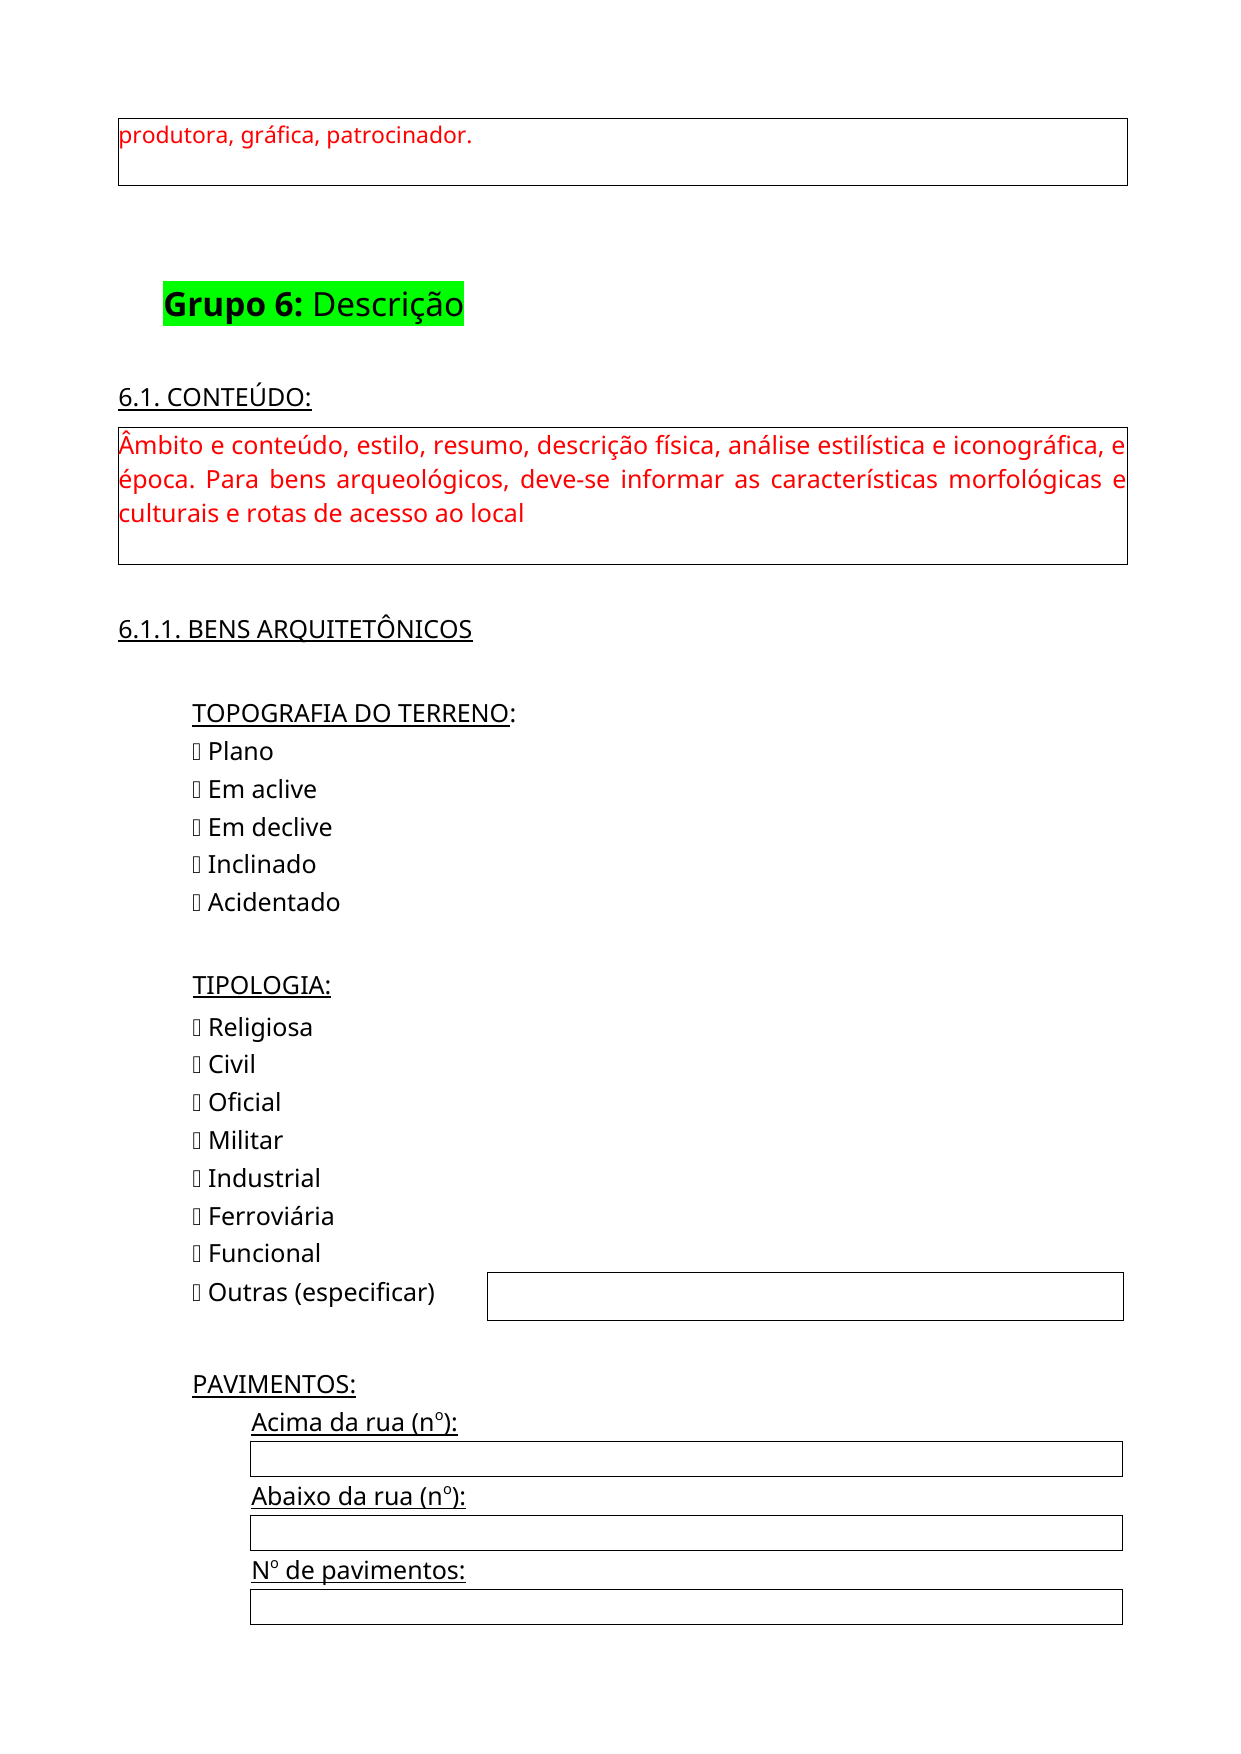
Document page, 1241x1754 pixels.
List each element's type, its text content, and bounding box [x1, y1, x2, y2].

text 6.1.1. BENS ARQUITETÔNICOS [118, 612, 1122, 646]
text  Ferroviária [192, 1198, 1122, 1232]
table_header  Outras (especificar) [163, 1272, 487, 1319]
text No de pavimentos: [251, 1553, 1122, 1587]
text 6.1. CONTEÚDO: [118, 380, 1122, 414]
table_header Âmbito e conteúdo, estilo, resumo, descrição física, análise estilística e iconográfica, e época. Para bens arqueológicos, deve-se informar as características morfológicas e culturais e rotas de acesso ao local [119, 428, 1127, 564]
text  Acidentado [192, 885, 1122, 919]
subtitle Grupo 6: Descrição [118, 281, 1122, 326]
text  Inclinado [192, 847, 1122, 881]
text  Funcional [192, 1236, 1122, 1270]
table_header [488, 1273, 1123, 1319]
table_header produtora, gráfica, patrocinador. [119, 119, 1127, 184]
text  Militar [192, 1123, 1122, 1157]
table_header [251, 1442, 1122, 1476]
text TOPOGRAFIA DO TERRENO: [192, 696, 1122, 730]
text  Religiosa [192, 1009, 1122, 1043]
subtitle TIPOLOGIA: [192, 967, 1122, 1001]
text  Em aclive [192, 772, 1122, 806]
text Abaixo da rua (no): [251, 1479, 1122, 1513]
text  Industrial [192, 1161, 1122, 1194]
text PAVIMENTOS: [192, 1367, 1122, 1401]
table_header [251, 1516, 1122, 1550]
text  Plano [192, 734, 1122, 768]
table_header [251, 1590, 1122, 1624]
text  Oficial [192, 1085, 1122, 1119]
text  Civil [192, 1047, 1122, 1081]
text Acima da rua (no): [251, 1405, 1122, 1439]
text  Em declive [192, 809, 1122, 843]
